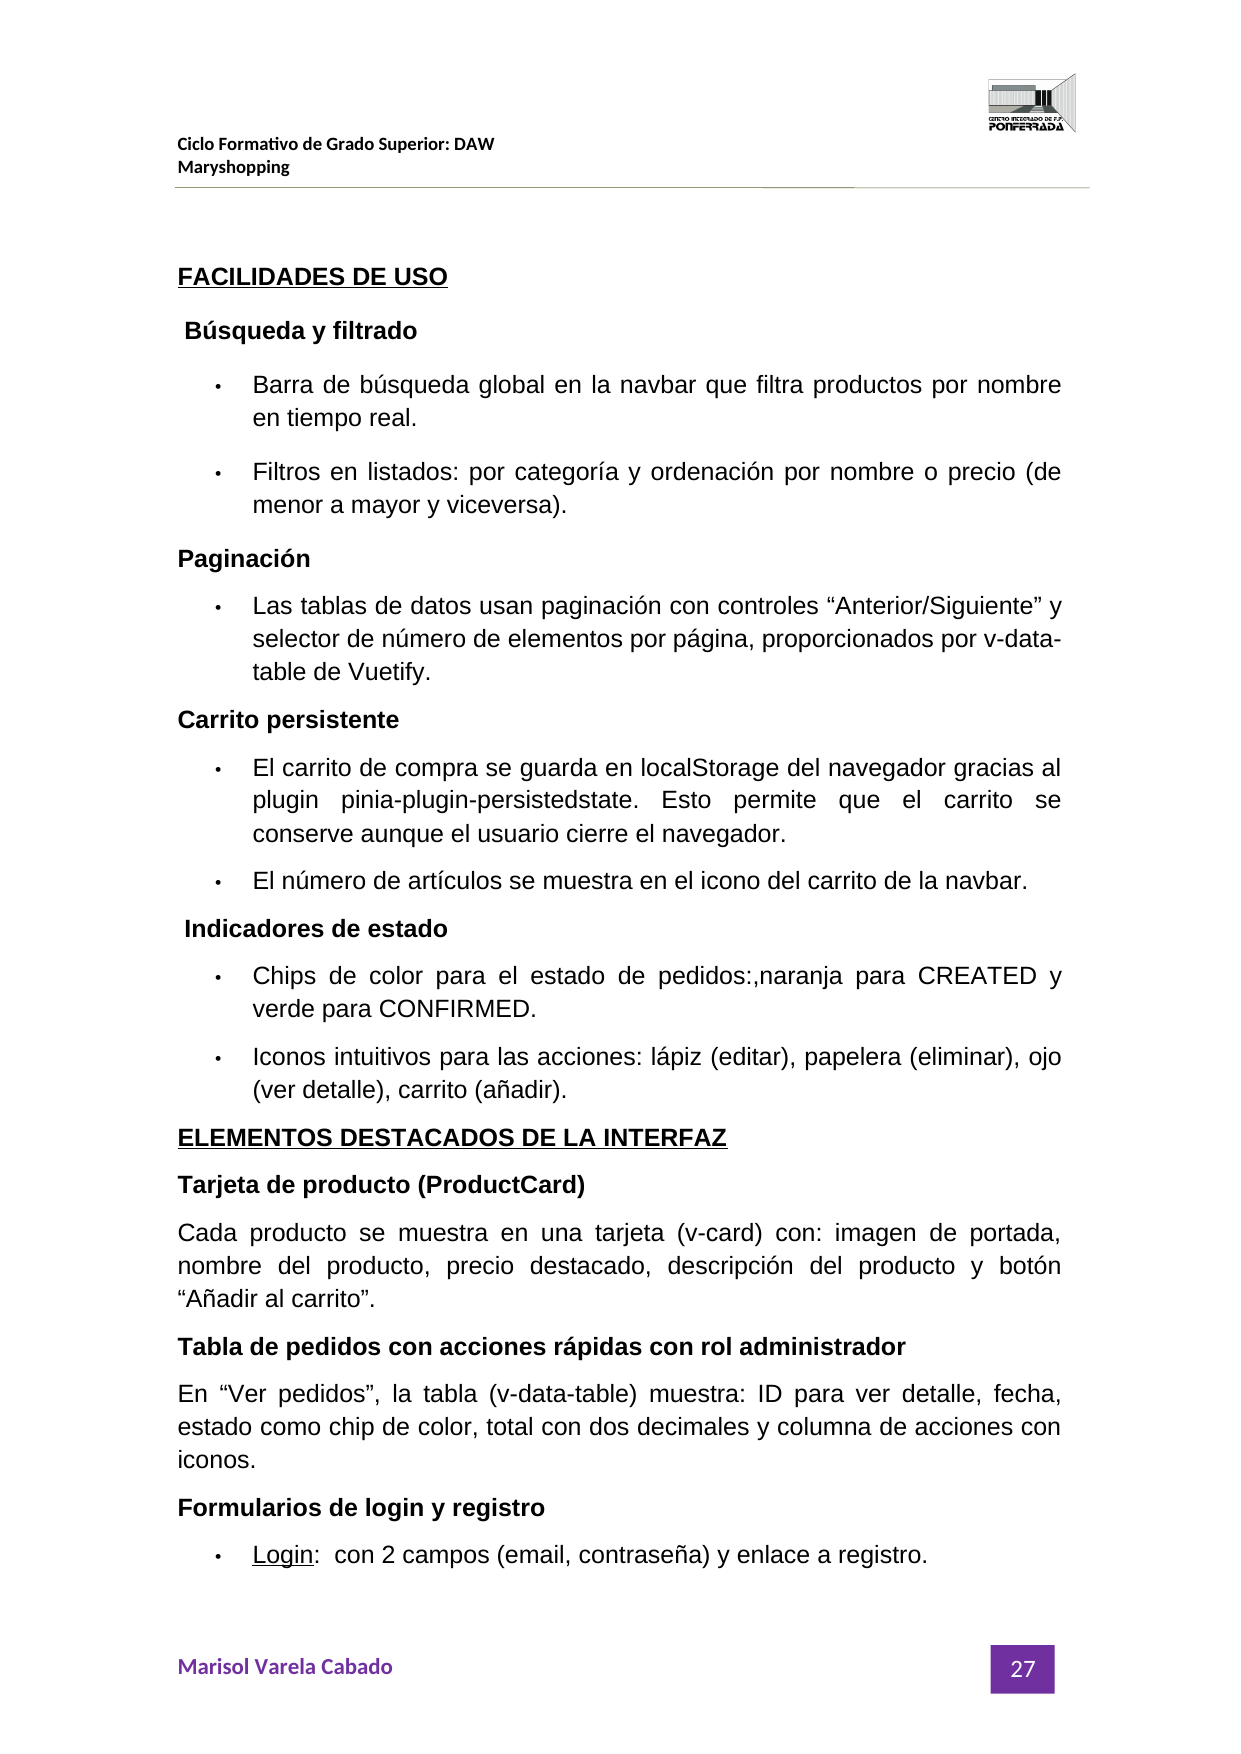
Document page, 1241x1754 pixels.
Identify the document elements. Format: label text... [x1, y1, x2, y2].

list El carrito de compra se guarda en localStorage del navegador gracias al plugin pinia-plugin-persistedstate. Esto permite que el carrito se conserve aunque el usuario cierre el navegador. [215, 752, 1063, 847]
list El número de artículos se muestra en el icono del carrito de la navbar. [215, 866, 1063, 895]
list Barra de búsqueda global en la navbar que filtra productos por nombre en tiempo real. [215, 370, 1063, 432]
text ELEMENTOS DESTACADOS DE LA INTERFAZ [177, 1123, 1063, 1151]
list Login: con 2 campos (email, contraseña) y enlace a registro. [215, 1540, 1063, 1569]
text Carrito persistente [177, 705, 1063, 734]
text Tarjeta de producto (ProductCard) [177, 1170, 1063, 1199]
text En “Ver pedidos”, la tabla (v-data-table) muestra: ID para ver detalle, fecha, estado como chip de color, total con dos decimales y columna de acciones con iconos. [177, 1379, 1063, 1474]
list Chips de color para el estado de pedidos:,naranja para CREATED y verde para CONFIRMED. [215, 961, 1063, 1023]
text Paginación [177, 544, 1063, 572]
text Formularios de login y registro [177, 1493, 1063, 1521]
list Iconos intuitivos para las acciones: lápiz (editar), papelera (eliminar), ojo (ver detalle), carrito (añadir). [215, 1042, 1063, 1104]
list Las tablas de datos usan paginación con controles “Anterior/Siguiente” y selector de número de elementos por página, proporcionados por v-data-table de Vuetify. [215, 591, 1063, 686]
text Tabla de pedidos con acciones rápidas con rol administrador [177, 1331, 1063, 1360]
text Cada producto se muestra en una tarjeta (v-card) con: imagen de portada, nombre del producto, precio destacado, descripción del producto y botón “Añadir al carrito”. [177, 1218, 1063, 1313]
text Indicadores de estado [177, 914, 1063, 942]
text Búsqueda y filtrado [177, 316, 1063, 345]
list Filtros en listados: por categoría y ordenación por nombre o precio (de menor a mayor y viceversa). [215, 457, 1063, 518]
text FACILIDADES DE USO [177, 262, 1063, 291]
